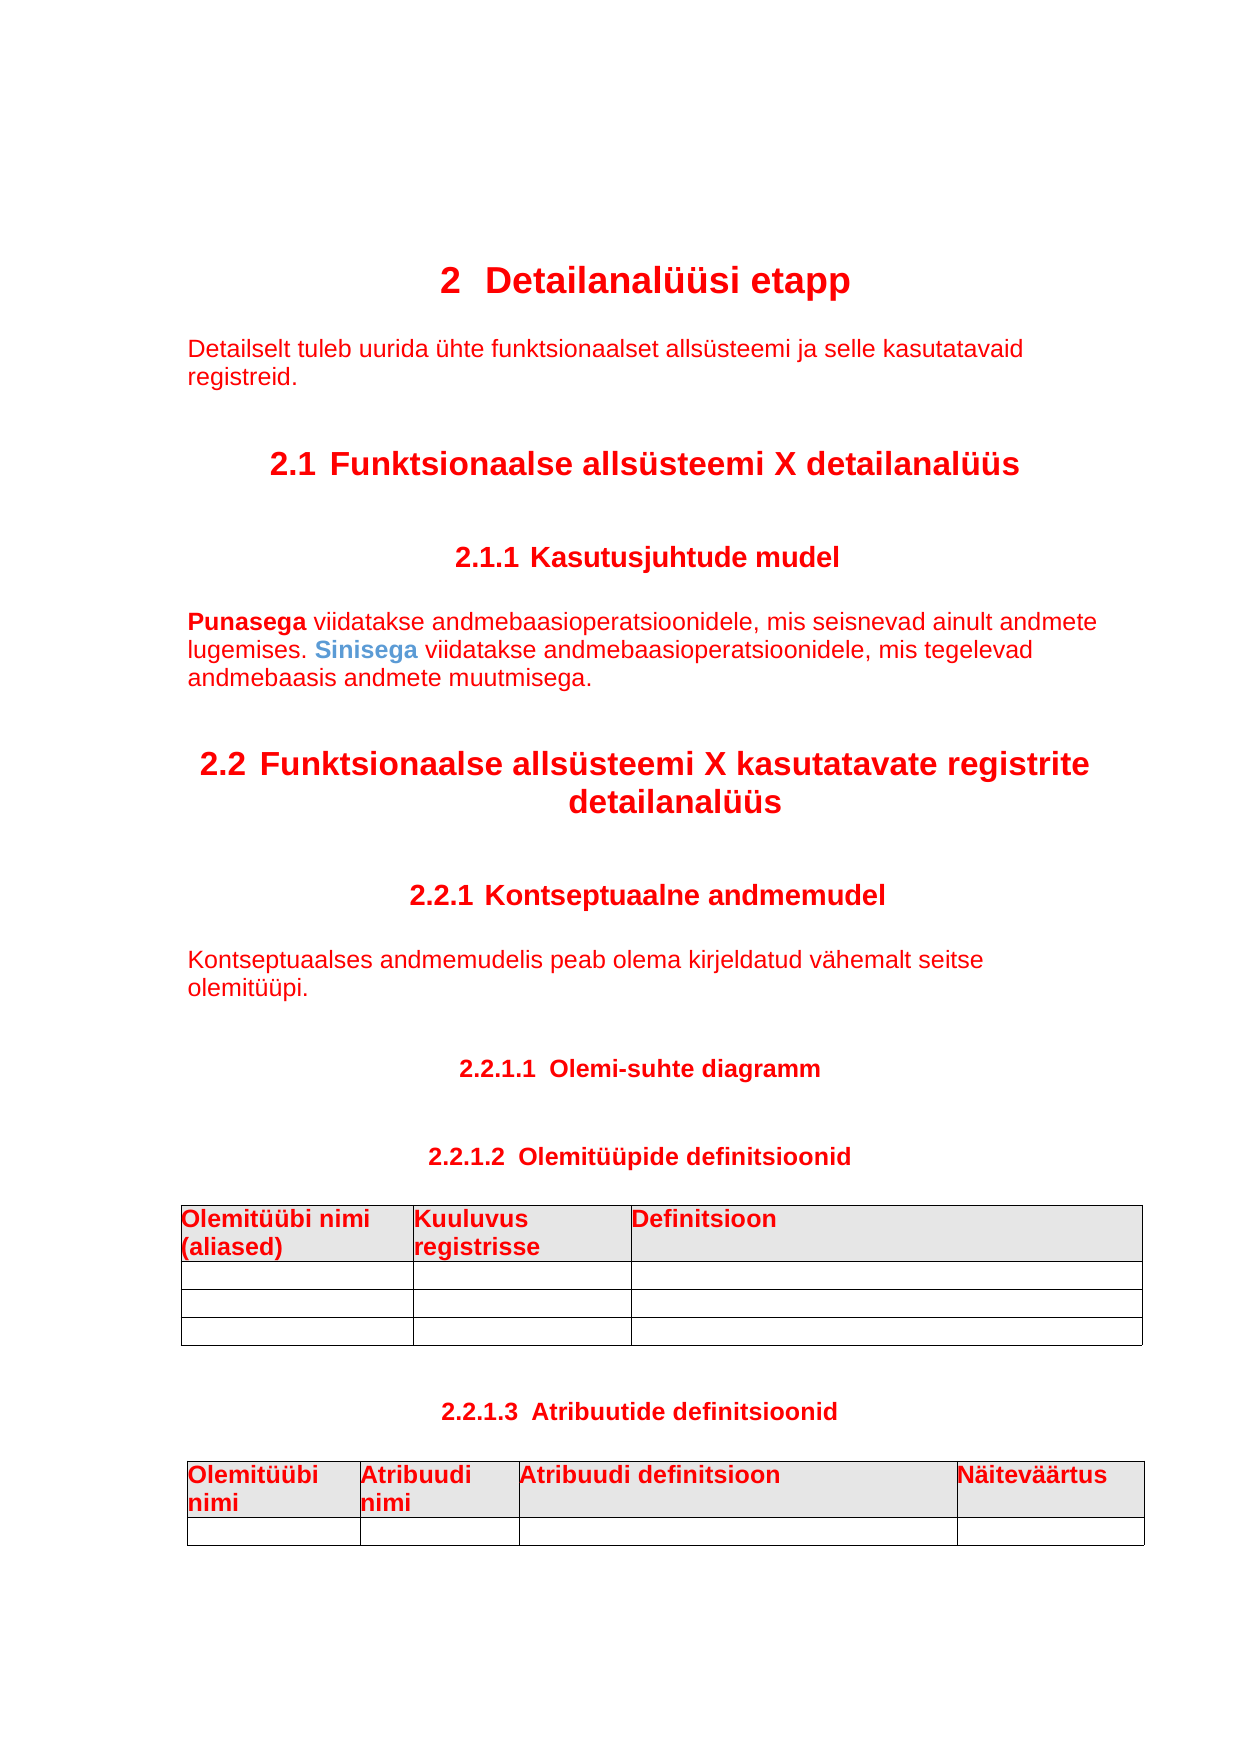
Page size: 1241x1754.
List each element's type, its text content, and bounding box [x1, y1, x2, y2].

table_cell [520, 1518, 957, 1545]
table_cell [958, 1518, 1144, 1545]
table_header Atribuudi nimi [361, 1462, 519, 1517]
table_cell [182, 1318, 413, 1345]
table_cell [182, 1262, 413, 1289]
table_header Kuuluvus registrisse [414, 1206, 631, 1261]
table_cell [188, 1518, 360, 1545]
subtitle Funktsionaalse allsüsteemi X detailanalüüs [182, 444, 1107, 482]
text Detailselt tuleb uurida ühte funktsionaalset allsüsteemi ja selle kasutatavaid registreid. [187, 335, 1107, 391]
subtitle Atribuutide definitsioonid [172, 1398, 1107, 1426]
table_cell [414, 1318, 631, 1345]
text Kontseptuaalses andmemudelis peab olema kirjeldatud vähemalt seitse olemitüüpi. [187, 946, 1107, 1002]
subtitle Funktsionaalse allsüsteemi X kasutatavate registrite detailanalüüs [182, 745, 1107, 820]
table_header Olemitüübi nimi [188, 1462, 360, 1517]
table_cell [182, 1290, 413, 1317]
text Punasega viidatakse andmebaasioperatsioonidele, mis seisnevad ainult andmete lugemises. Sinisega viidatakse andmebaasioperatsioonidele, mis tegelevad andmebaasis andmete muutmisega. [187, 608, 1107, 692]
table_header Atribuudi definitsioon [520, 1462, 957, 1517]
table_cell [632, 1318, 1142, 1345]
subtitle Olemi-suhte diagramm [172, 1055, 1107, 1083]
subtitle Olemitüüpide definitsioonid [172, 1142, 1107, 1170]
table_header Näiteväärtus [958, 1462, 1144, 1517]
table_cell [632, 1262, 1142, 1289]
subtitle Kasutusjuhtude mudel [187, 541, 1107, 574]
table_cell [414, 1262, 631, 1289]
table_cell [361, 1518, 519, 1545]
table_cell [414, 1290, 631, 1317]
table_header Definitsioon [632, 1206, 1142, 1261]
subtitle Kontseptuaalne andmemudel [187, 879, 1107, 912]
subtitle Detailanalüüsi etapp [184, 259, 1107, 301]
table_cell [632, 1290, 1142, 1317]
table_header Olemitüübi nimi (aliased) [182, 1206, 413, 1261]
